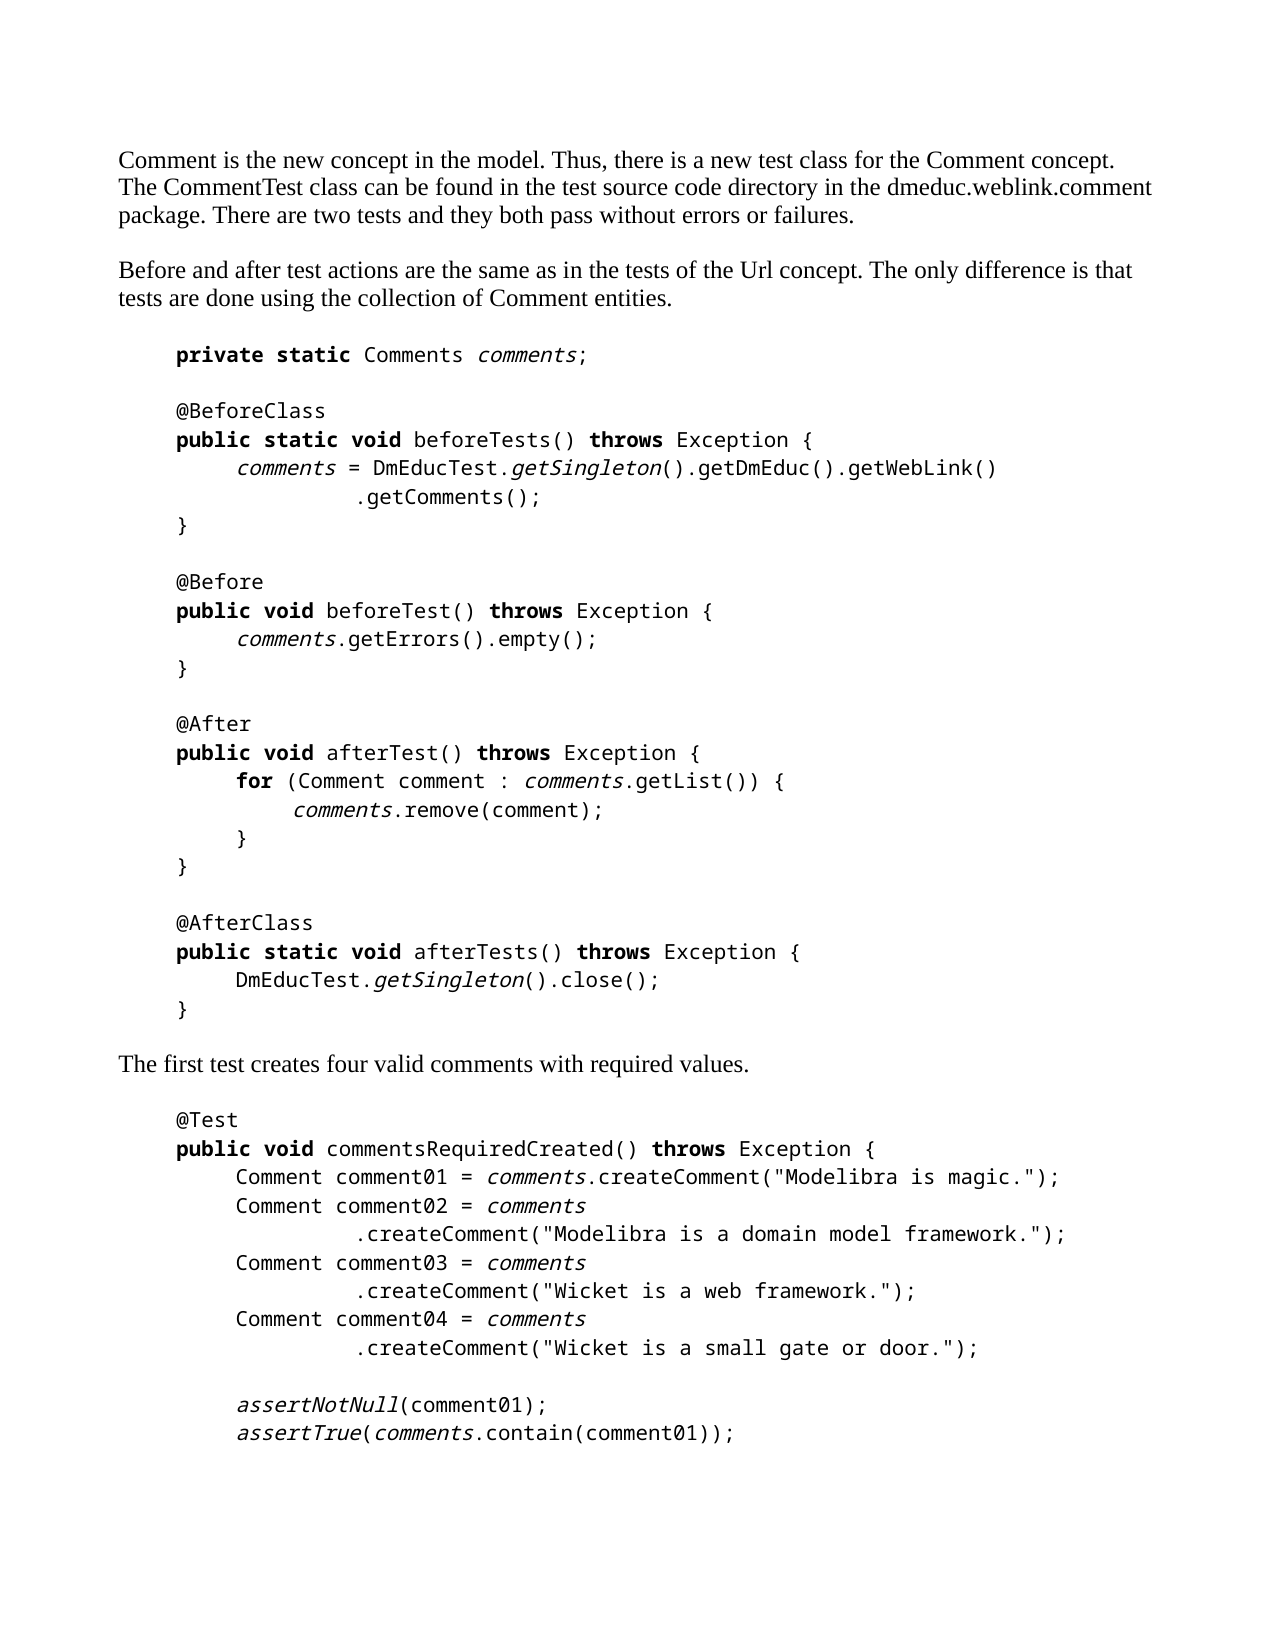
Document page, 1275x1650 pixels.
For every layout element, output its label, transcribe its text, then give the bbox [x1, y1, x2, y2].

text } [118, 994, 1157, 1022]
text .createComment("Modelibra is a domain model framework."); [118, 1219, 1157, 1248]
text DmEducTest.getSingleton().close(); [118, 965, 1157, 994]
text .getComments(); [118, 482, 1157, 510]
text .createComment("Wicket is a web framework."); [118, 1276, 1157, 1304]
text Before and after test actions are the same as in the tests of the Url concept. The only difference is that tests are done using the collection of Comment entities. [118, 257, 1157, 312]
text @Before [118, 567, 1157, 596]
text comments.remove(comment); [118, 795, 1157, 823]
text } [118, 852, 1157, 880]
text Comment comment03 = comments [118, 1248, 1157, 1276]
text public void commentsRequiredCreated() throws Exception { [118, 1134, 1157, 1162]
text .createComment("Wicket is a small gate or door."); [118, 1333, 1157, 1361]
text Comment comment04 = comments [118, 1304, 1157, 1333]
text @BeforeClass [118, 397, 1157, 425]
text public void afterTest() throws Exception { [118, 738, 1157, 766]
text Comment comment02 = comments [118, 1191, 1157, 1219]
text comments = DmEducTest.getSingleton().getDmEduc().getWebLink() [118, 453, 1157, 482]
text private static Comments comments; [118, 340, 1157, 368]
text @After [118, 709, 1157, 738]
text public static void afterTests() throws Exception { [118, 937, 1157, 965]
text assertTrue(comments.contain(comment01)); [118, 1418, 1157, 1447]
text public static void beforeTests() throws Exception { [118, 425, 1157, 453]
text } [118, 510, 1157, 539]
text comments.getErrors().empty(); [118, 624, 1157, 653]
text @Test [118, 1105, 1157, 1134]
text The first test creates four valid comments with required values. [118, 1050, 1157, 1078]
text Comment is the new concept in the model. Thus, there is a new test class for the Comment concept. The CommentTest class can be found in the test source code directory in the dmeduc.weblink.comment package. There are two tests and they both pass without errors or failures. [118, 146, 1157, 229]
text for (Comment comment : comments.getList()) { [118, 766, 1157, 795]
text @AfterClass [118, 908, 1157, 937]
text } [118, 653, 1157, 681]
text assertNotNull(comment01); [118, 1390, 1157, 1418]
text Comment comment01 = comments.createComment("Modelibra is magic."); [118, 1162, 1157, 1191]
text public void beforeTest() throws Exception { [118, 596, 1157, 624]
text } [118, 823, 1157, 852]
